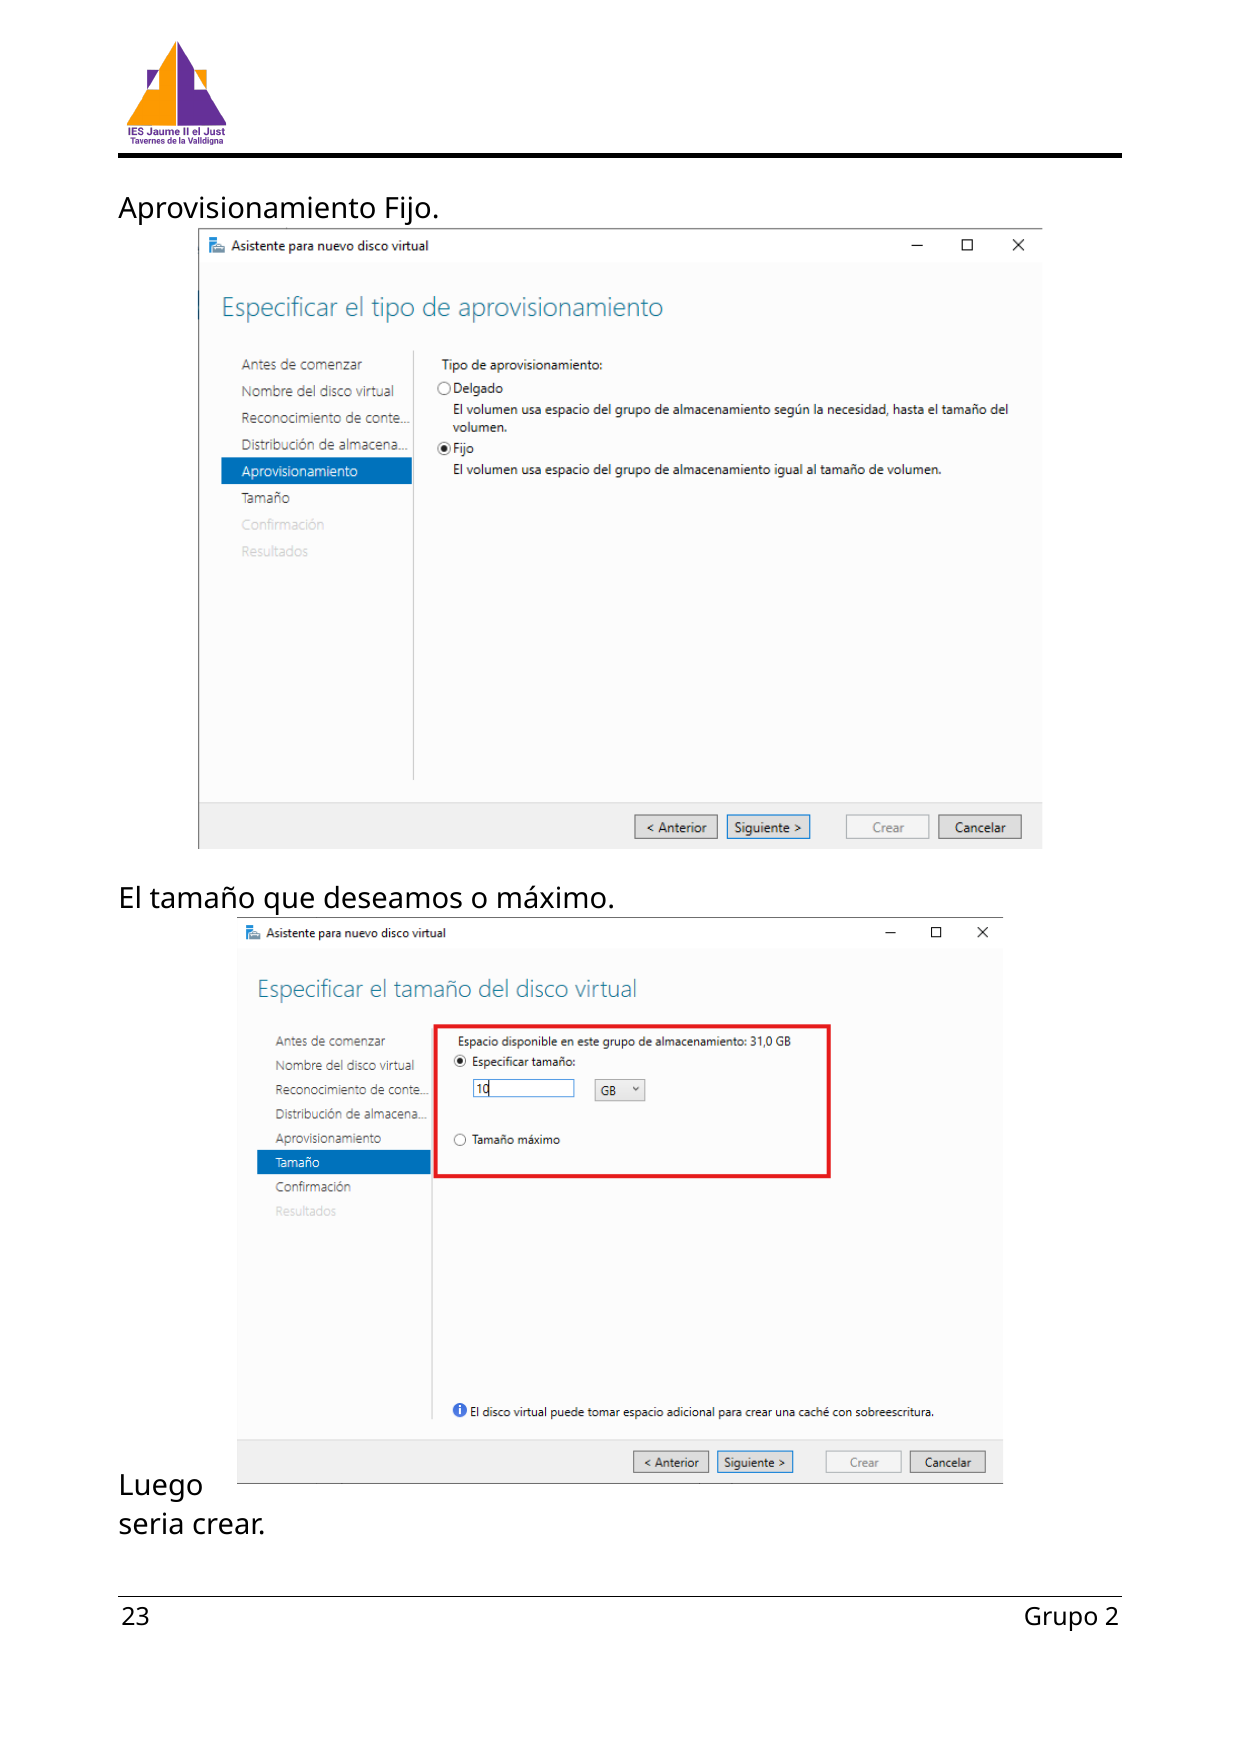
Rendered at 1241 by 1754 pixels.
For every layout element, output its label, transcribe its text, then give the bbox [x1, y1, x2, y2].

picture [237, 917, 1004, 1484]
text Aprovisionamiento Fijo. [118, 187, 1122, 227]
picture [126, 41, 227, 145]
picture [197, 227, 1043, 849]
text Luego seria crear. [118, 1464, 1122, 1543]
text El tamaño que deseamos o máximo. [118, 878, 1122, 917]
